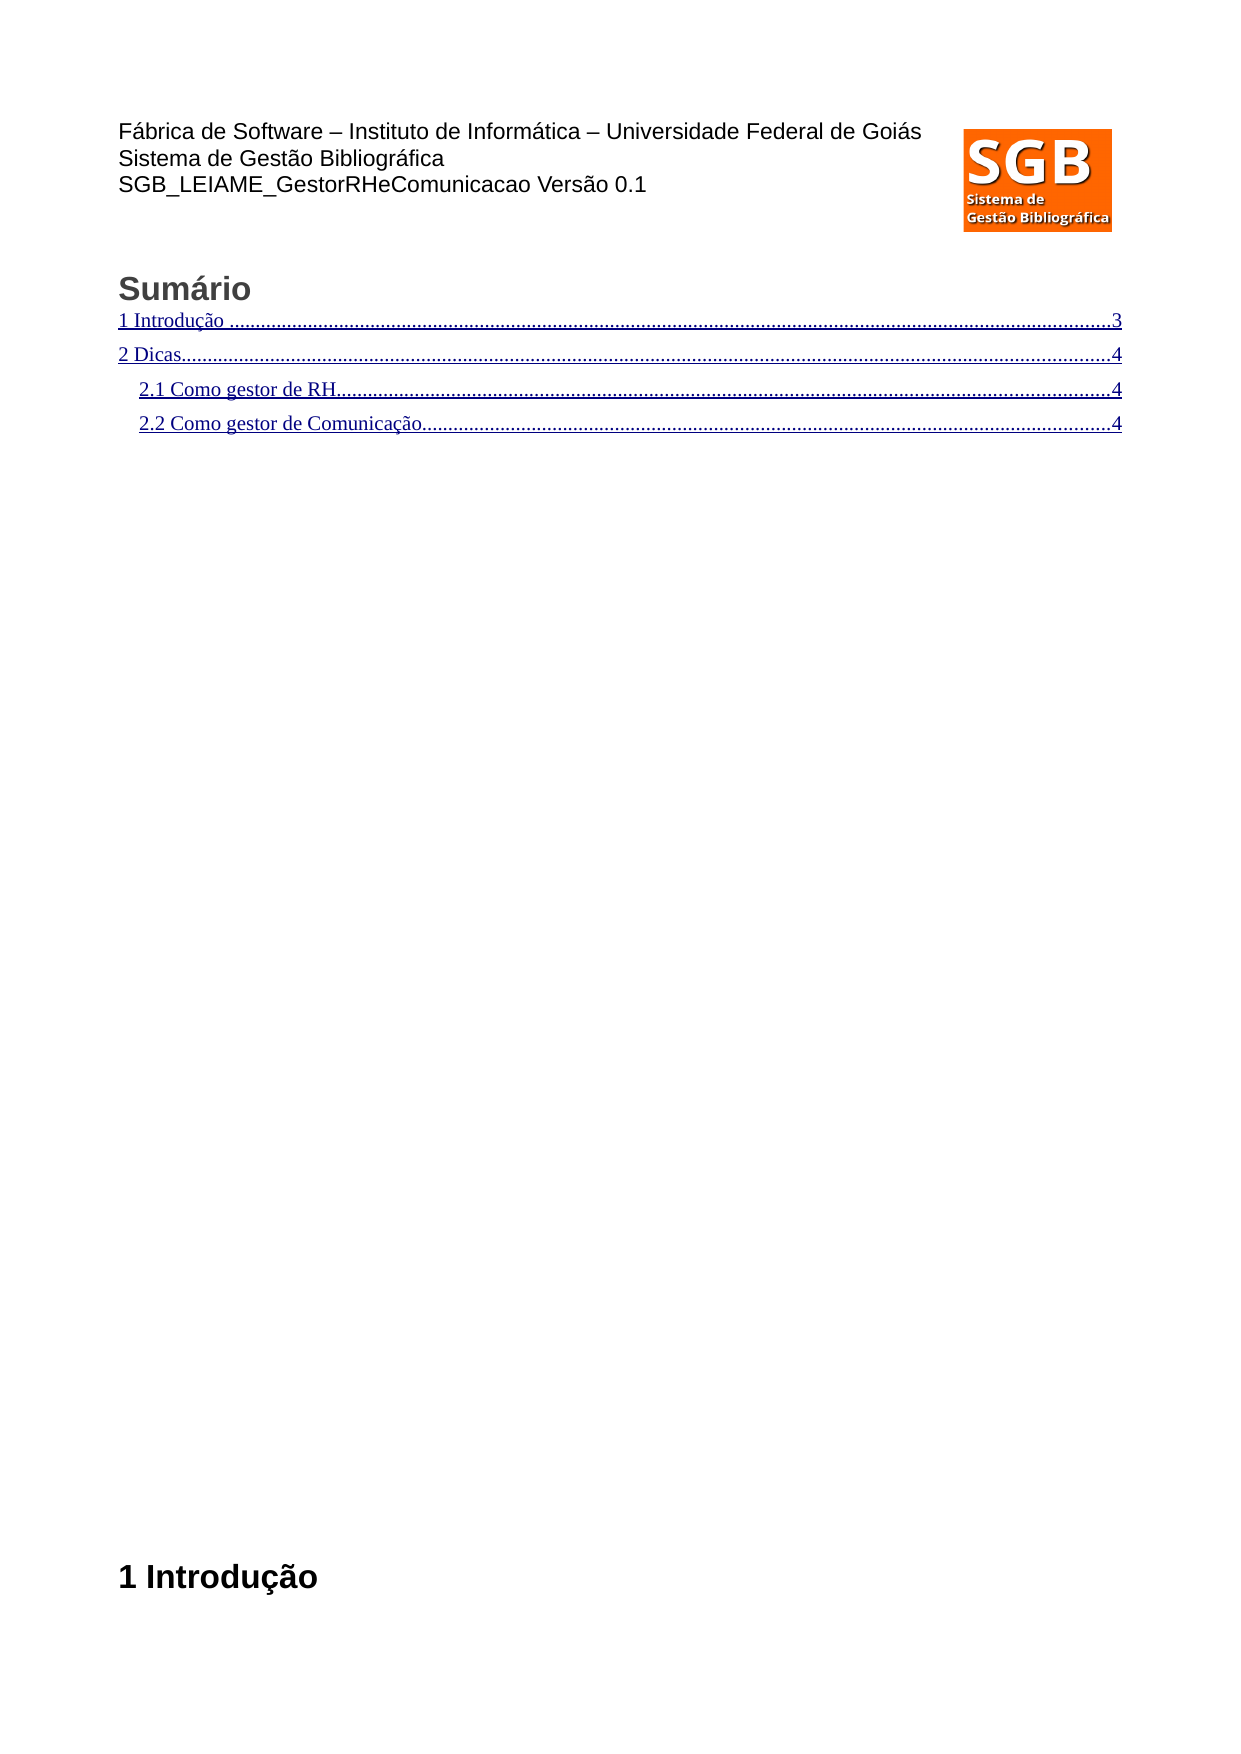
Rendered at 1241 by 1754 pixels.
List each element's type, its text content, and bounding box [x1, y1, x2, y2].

text 2.2 Como gestor de Comunicação 4 [139, 411, 1122, 432]
picture [963, 129, 1112, 232]
text 2 Dicas 4 [118, 342, 1122, 363]
text 1 Introdução 3 [118, 308, 1122, 328]
subtitle Sumário [118, 269, 1122, 308]
subtitle 1 Introdução [118, 1557, 1122, 1595]
text 2.1 Como gestor de RH 4 [139, 377, 1122, 397]
